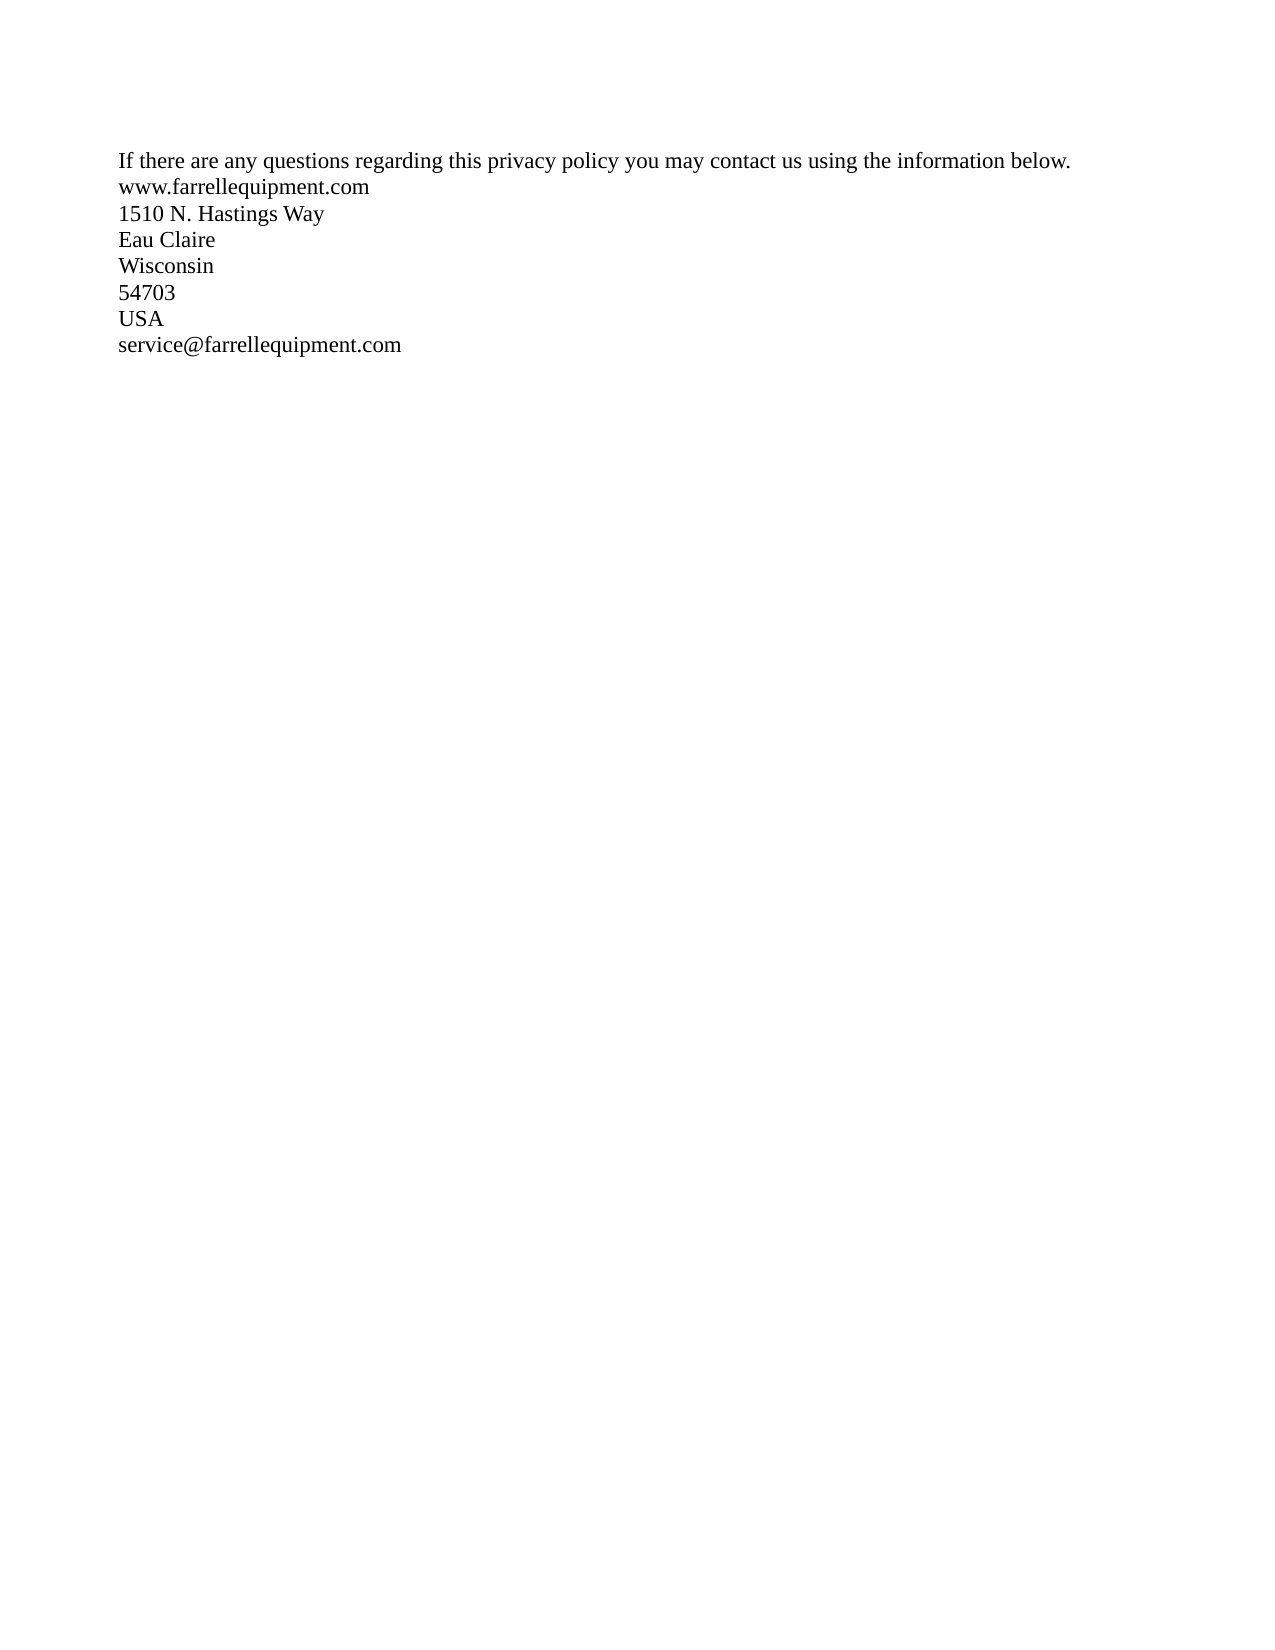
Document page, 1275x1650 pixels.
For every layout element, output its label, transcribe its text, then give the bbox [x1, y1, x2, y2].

text www.farrellequipment.com [118, 173, 1157, 199]
text USA [118, 305, 1157, 331]
text Eau Claire [118, 226, 1157, 252]
text 54703 [118, 279, 1157, 305]
text Wisconsin [118, 252, 1157, 279]
text service@farrellequipment.com [118, 331, 1157, 358]
text If there are any questions regarding this privacy policy you may contact us using the information below. [118, 147, 1157, 173]
text 1510 N. Hastings Way [118, 199, 1157, 226]
